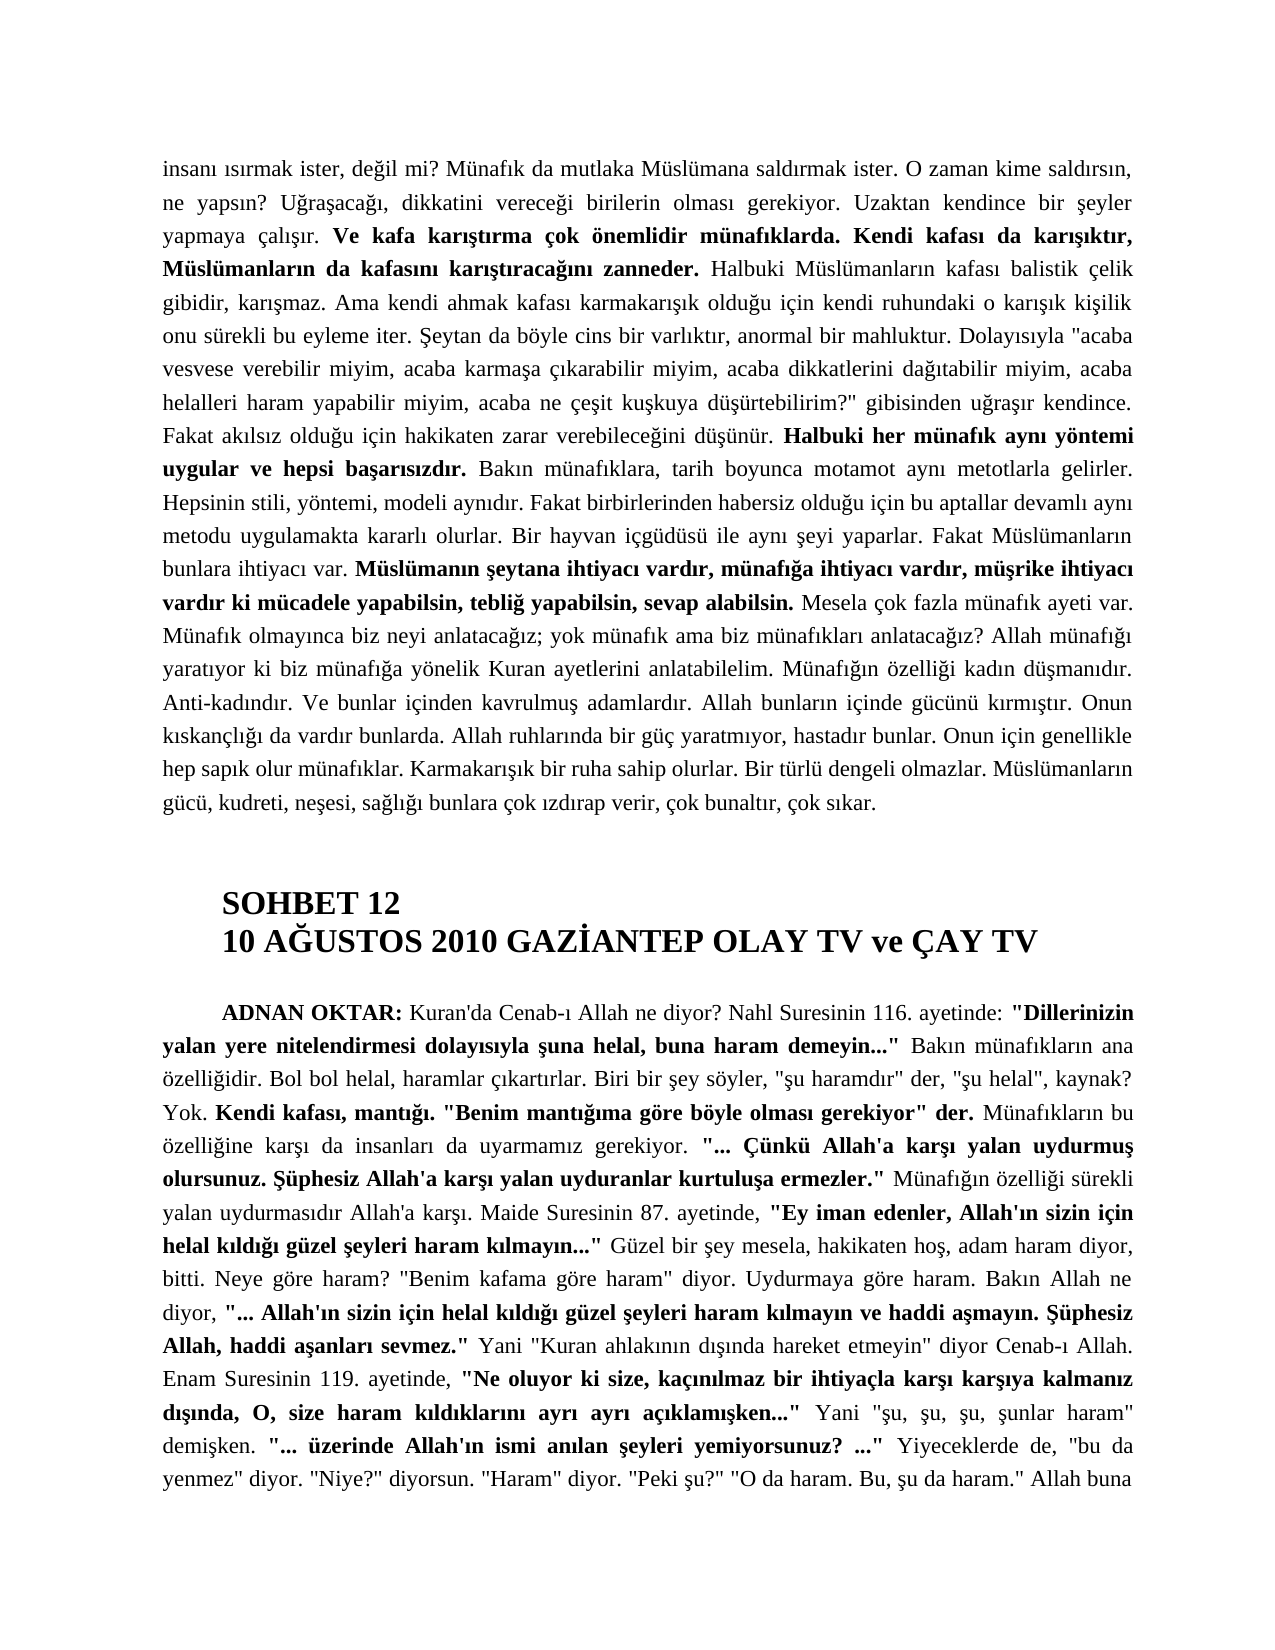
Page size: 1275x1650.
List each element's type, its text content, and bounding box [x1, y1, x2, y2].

subtitle SOHBET 12 [162, 883, 1134, 922]
subtitle 10 AĞUSTOS 2010 GAZİANTEP OLAY TV ve ÇAY TV [162, 922, 1134, 960]
text insanı ısırmak ister, değil mi? Münafık da mutlaka Müslümana saldırmak ister. O zaman kime saldırsın, ne yapsın? Uğraşacağı, dikkatini vereceği birilerin olması gerekiyor. Uzaktan kendince bir şeyler yapmaya çalışır. Ve kafa karıştırma çok önemlidir münafıklarda. Kendi kafası da karışıktır, Müslümanların da kafasını karıştıracağını zanneder. Halbuki Müslümanların kafası balistik çelik gibidir, karışmaz. Ama kendi ahmak kafası karmakarışık olduğu için kendi ruhundaki o karışık kişilik onu sürekli bu eyleme iter. Şeytan da böyle cins bir varlıktır, anormal bir mahluktur. Dolayısıyla "acaba vesvese verebilir miyim, acaba karmaşa çıkarabilir miyim, acaba dikkatlerini dağıtabilir miyim, acaba helalleri haram yapabilir miyim, acaba ne çeşit kuşkuya düşürtebilirim?" gibisinden uğraşır kendince. Fakat akılsız olduğu için hakikaten zarar verebileceğini düşünür. Halbuki her münafık aynı yöntemi uygular ve hepsi başarısızdır. Bakın münafıklara, tarih boyunca motamot aynı metotlarla gelirler. Hepsinin stili, yöntemi, modeli aynıdır. Fakat birbirlerinden habersiz olduğu için bu aptallar devamlı aynı metodu uygulamakta kararlı olurlar. Bir hayvan içgüdüsü ile aynı şeyi yaparlar. Fakat Müslümanların bunlara ihtiyacı var. Müslümanın şeytana ihtiyacı vardır, münafığa ihtiyacı vardır, müşrike ihtiyacı vardır ki mücadele yapabilsin, tebliğ yapabilsin, sevap alabilsin. Mesela çok fazla münafık ayeti var. Münafık olmayınca biz neyi anlatacağız; yok münafık ama biz münafıkları anlatacağız? Allah münafığı yaratıyor ki biz münafığa yönelik Kuran ayetlerini anlatabilelim. Münafığın özelliği kadın düşmanıdır. Anti-kadındır. Ve bunlar içinden kavrulmuş adamlardır. Allah bunların içinde gücünü kırmıştır. Onun kıskançlığı da vardır bunlarda. Allah ruhlarında bir güç yaratmıyor, hastadır bunlar. Onun için genellikle hep sapık olur münafıklar. Karmakarışık bir ruha sahip olurlar. Bir türlü dengeli olmazlar. Müslümanların gücü, kudreti, neşesi, sağlığı bunlara çok ızdırap verir, çok bunaltır, çok sıkar. [162, 150, 1134, 817]
text ADNAN OKTAR: Kuran'da Cenab-ı Allah ne diyor? Nahl Suresinin 116. ayetinde: "Dillerinizin yalan yere nitelendirmesi dolayısıyla şuna helal, buna haram demeyin..." Bakın münafıkların ana özelliğidir. Bol bol helal, haramlar çıkartırlar. Biri bir şey söyler, "şu haramdır" der, "şu helal", kaynak? Yok. Kendi kafası, mantığı. "Benim mantığıma göre böyle olması gerekiyor" der. Münafıkların bu özelliğine karşı da insanları da uyarmamız gerekiyor. "... Çünkü Allah'a karşı yalan uydurmuş olursunuz. Şüphesiz Allah'a karşı yalan uyduranlar kurtuluşa ermezler." Münafığın özelliği sürekli yalan uydurmasıdır Allah'a karşı. Maide Suresinin 87. ayetinde, "Ey iman edenler, Allah'ın sizin için helal kıldığı güzel şeyleri haram kılmayın..." Güzel bir şey mesela, hakikaten hoş, adam haram diyor, bitti. Neye göre haram? "Benim kafama göre haram" diyor. Uydurmaya göre haram. Bakın Allah ne diyor, "... Allah'ın sizin için helal kıldığı güzel şeyleri haram kılmayın ve haddi aşmayın. Şüphesiz Allah, haddi aşanları sevmez." Yani "Kuran ahlakının dışında hareket etmeyin" diyor Cenab-ı Allah. Enam Suresinin 119. ayetinde, "Ne oluyor ki size, kaçınılmaz bir ihtiyaçla karşı karşıya kalmanız dışında, O, size haram kıldıklarını ayrı ayrı açıklamışken..." Yani "şu, şu, şu, şunlar haram" demişken. "... üzerinde Allah'ın ismi anılan şeyleri yemiyorsunuz? ..." Yiyeceklerde de, "bu da yenmez" diyor. "Niye?" diyorsun. "Haram" diyor. "Peki şu?" "O da haram. Bu, şu da haram." Allah buna [162, 993, 1134, 1493]
